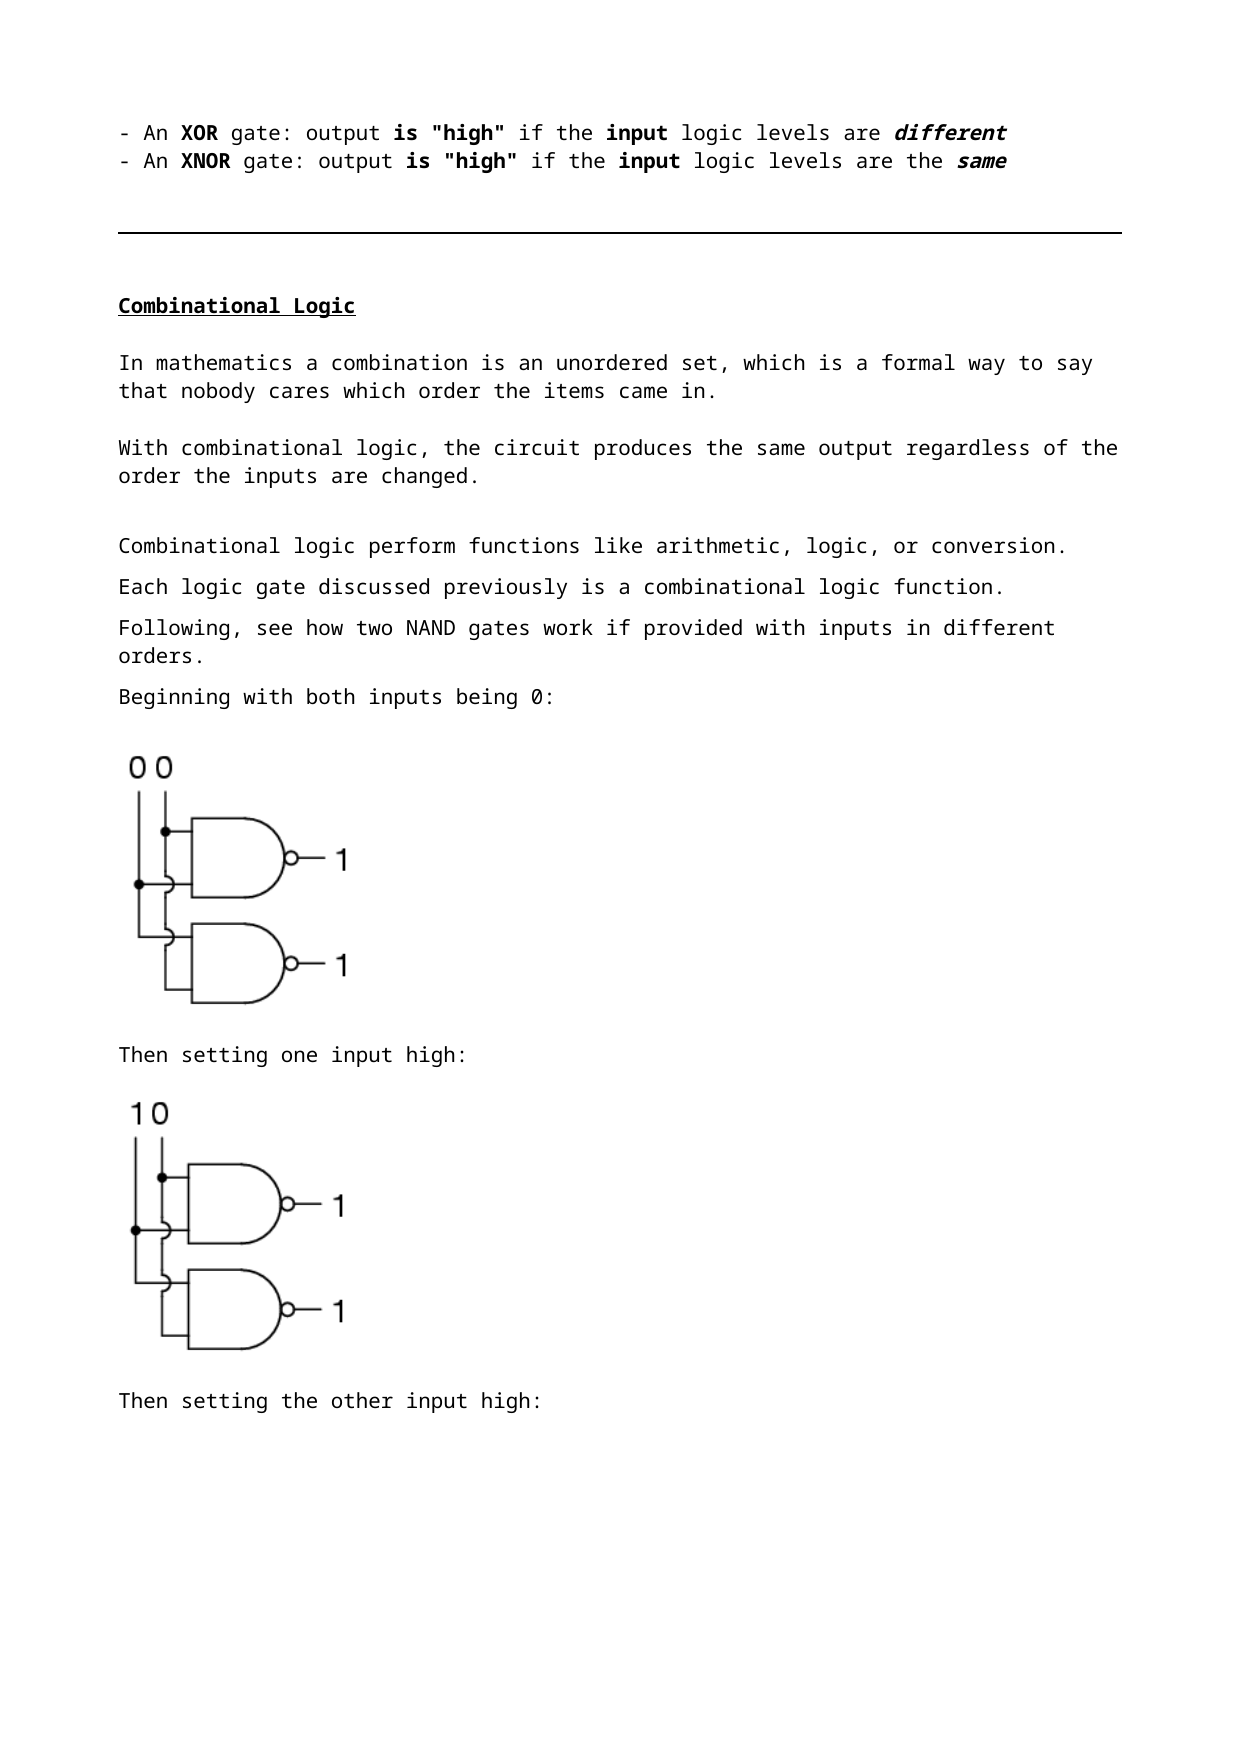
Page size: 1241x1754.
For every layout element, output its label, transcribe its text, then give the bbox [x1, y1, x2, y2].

picture [118, 751, 356, 1012]
text Combinational logic perform functions like arithmetic, logic, or conversion. [118, 531, 1122, 559]
text Then setting the other input high: [118, 1386, 1122, 1415]
text - An XNOR gate: output is "high" if the input logic levels are the same [118, 147, 1122, 175]
picture [118, 1097, 353, 1358]
text Then setting one input high: [118, 1040, 1122, 1069]
text With combinational logic, the circuit produces the same output regardless of the order the inputs are changed. [118, 433, 1122, 490]
text - An XOR gate: output is "high" if the input logic levels are different [118, 118, 1122, 147]
text Combinational Logic [118, 291, 1122, 319]
text In mathematics a combination is an unordered set, which is a formal way to say that nobody cares which order the items came in. [118, 348, 1122, 404]
text Beginning with both inputs being 0: [118, 682, 1122, 711]
text Following, see how two NAND gates work if provided with inputs in different orders. [118, 613, 1122, 669]
text Each logic gate discussed previously is a combinational logic function. [118, 572, 1122, 600]
